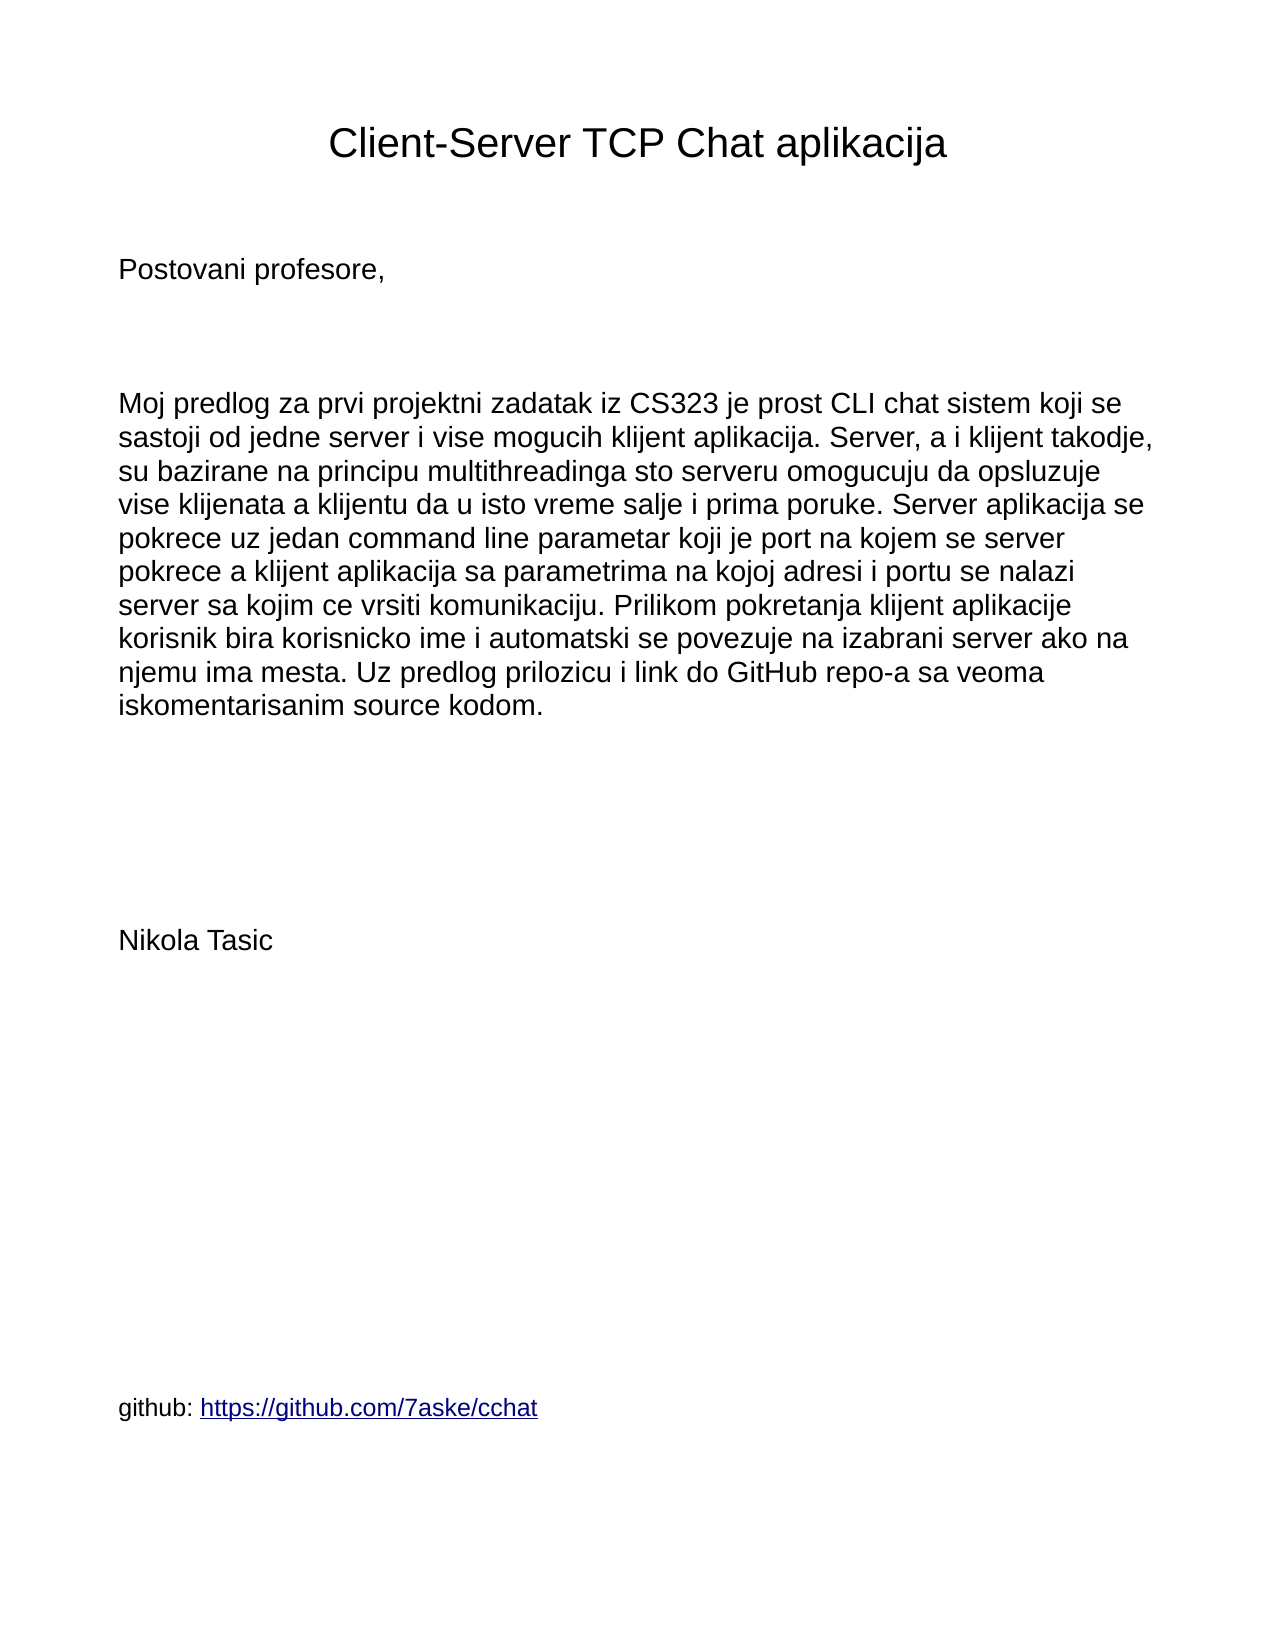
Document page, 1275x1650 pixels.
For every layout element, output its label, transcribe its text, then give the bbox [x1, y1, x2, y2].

text Postovani profesore, [118, 252, 1157, 286]
text github: https://github.com/7aske/cchat [118, 1393, 1157, 1422]
text Nikola Tasic [118, 923, 1157, 957]
text Moj predlog za prvi projektni zadatak iz CS323 je prost CLI chat sistem koji se sastoji od jedne server i vise mogucih klijent aplikacija. Server, a i klijent takodje, su bazirane na principu multithreadinga sto serveru omogucuju da opsluzuje vise klijenata a klijentu da u isto vreme salje i prima poruke. Server aplikacija se pokrece uz jedan command line parametar koji je port na kojem se server pokrece a klijent aplikacija sa parametrima na kojoj adresi i portu se nalazi server sa kojim ce vrsiti komunikaciju. Prilikom pokretanja klijent aplikacije korisnik bira korisnicko ime i automatski se povezuje na izabrani server ako na njemu ima mesta. Uz predlog prilozicu i link do GitHub repo-a sa veoma iskomentarisanim source kodom. [118, 387, 1157, 722]
text Client-Server TCP Chat aplikacija [118, 118, 1157, 166]
